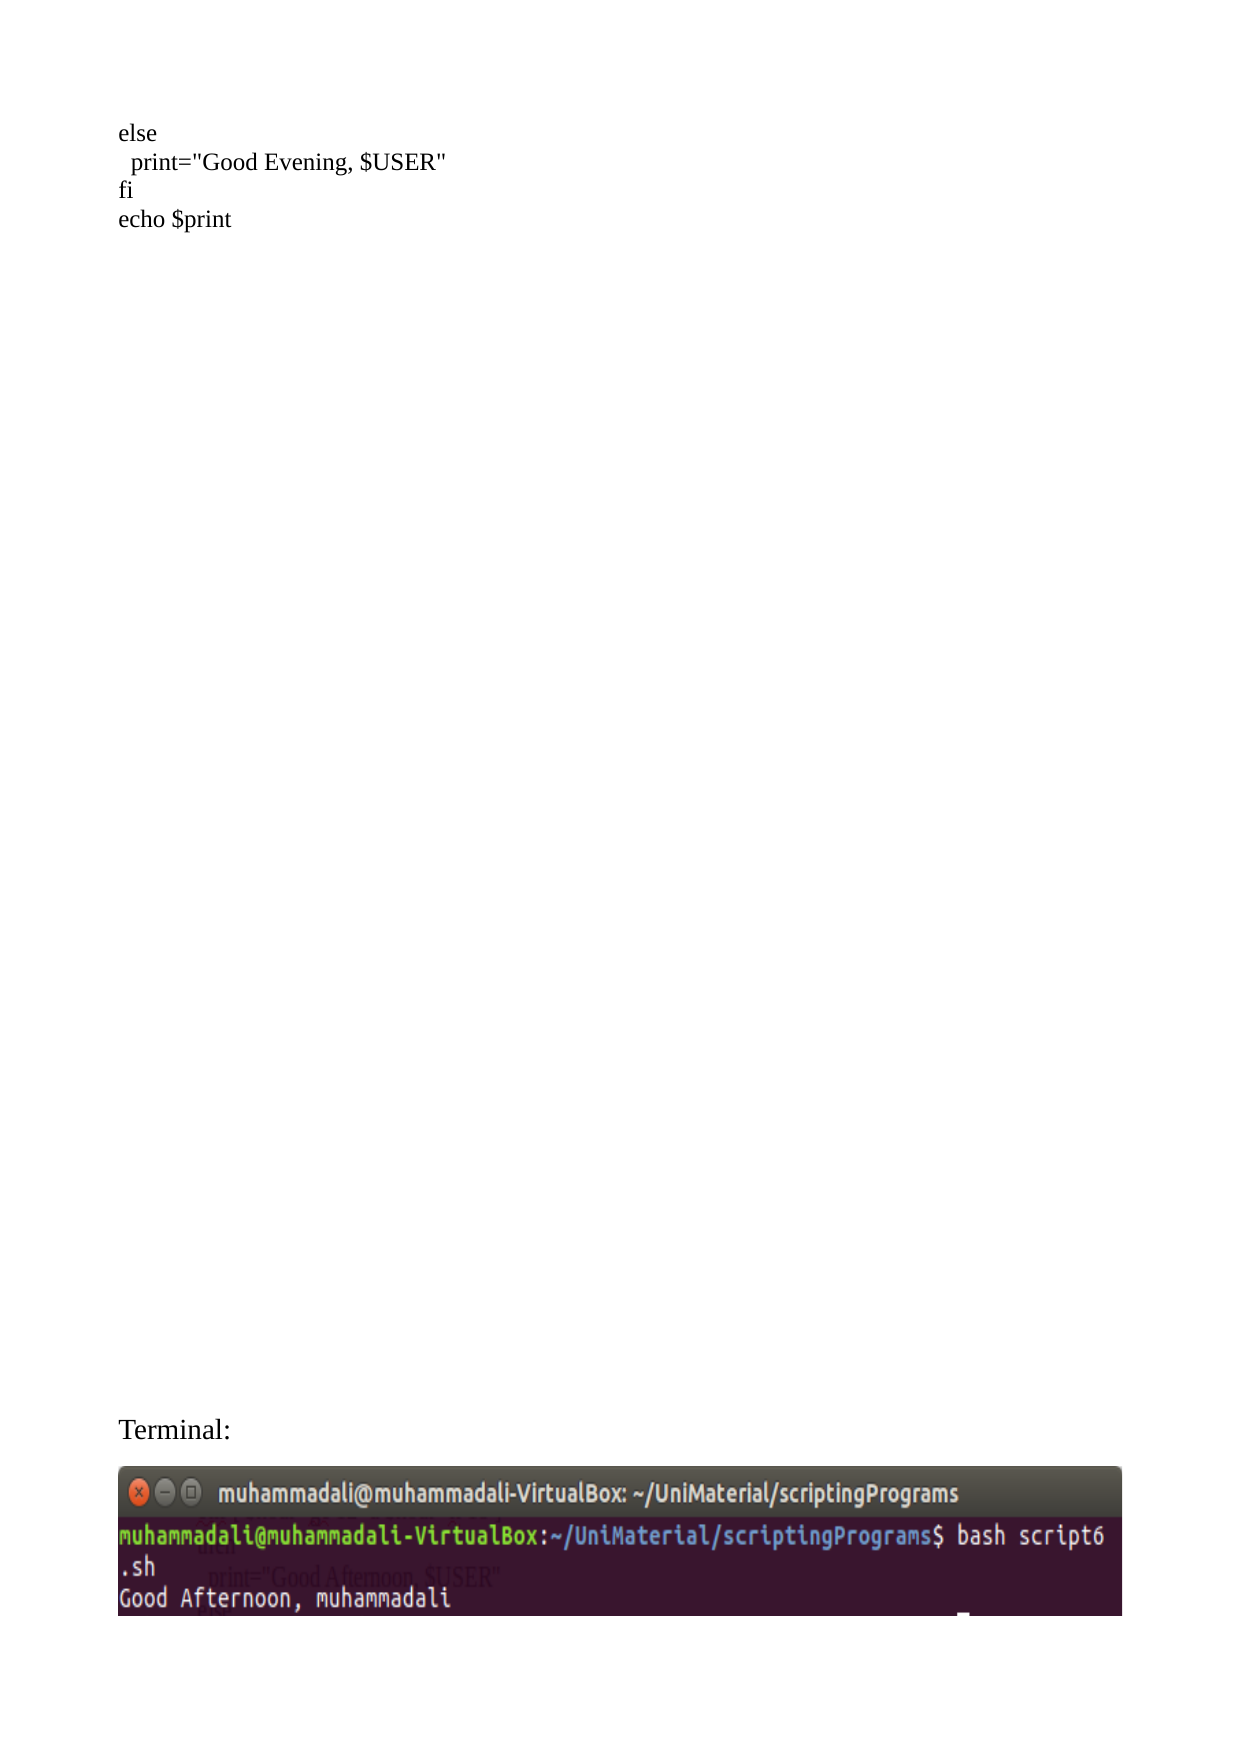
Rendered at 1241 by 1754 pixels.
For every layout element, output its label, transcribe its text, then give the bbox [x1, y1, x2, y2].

text else [118, 118, 1122, 147]
text fi [118, 176, 1122, 204]
text Terminal: [118, 1412, 1122, 1445]
text print="Good Evening, $USER" [118, 147, 1122, 176]
picture [118, 1466, 1123, 1616]
text echo $print [118, 204, 1122, 233]
